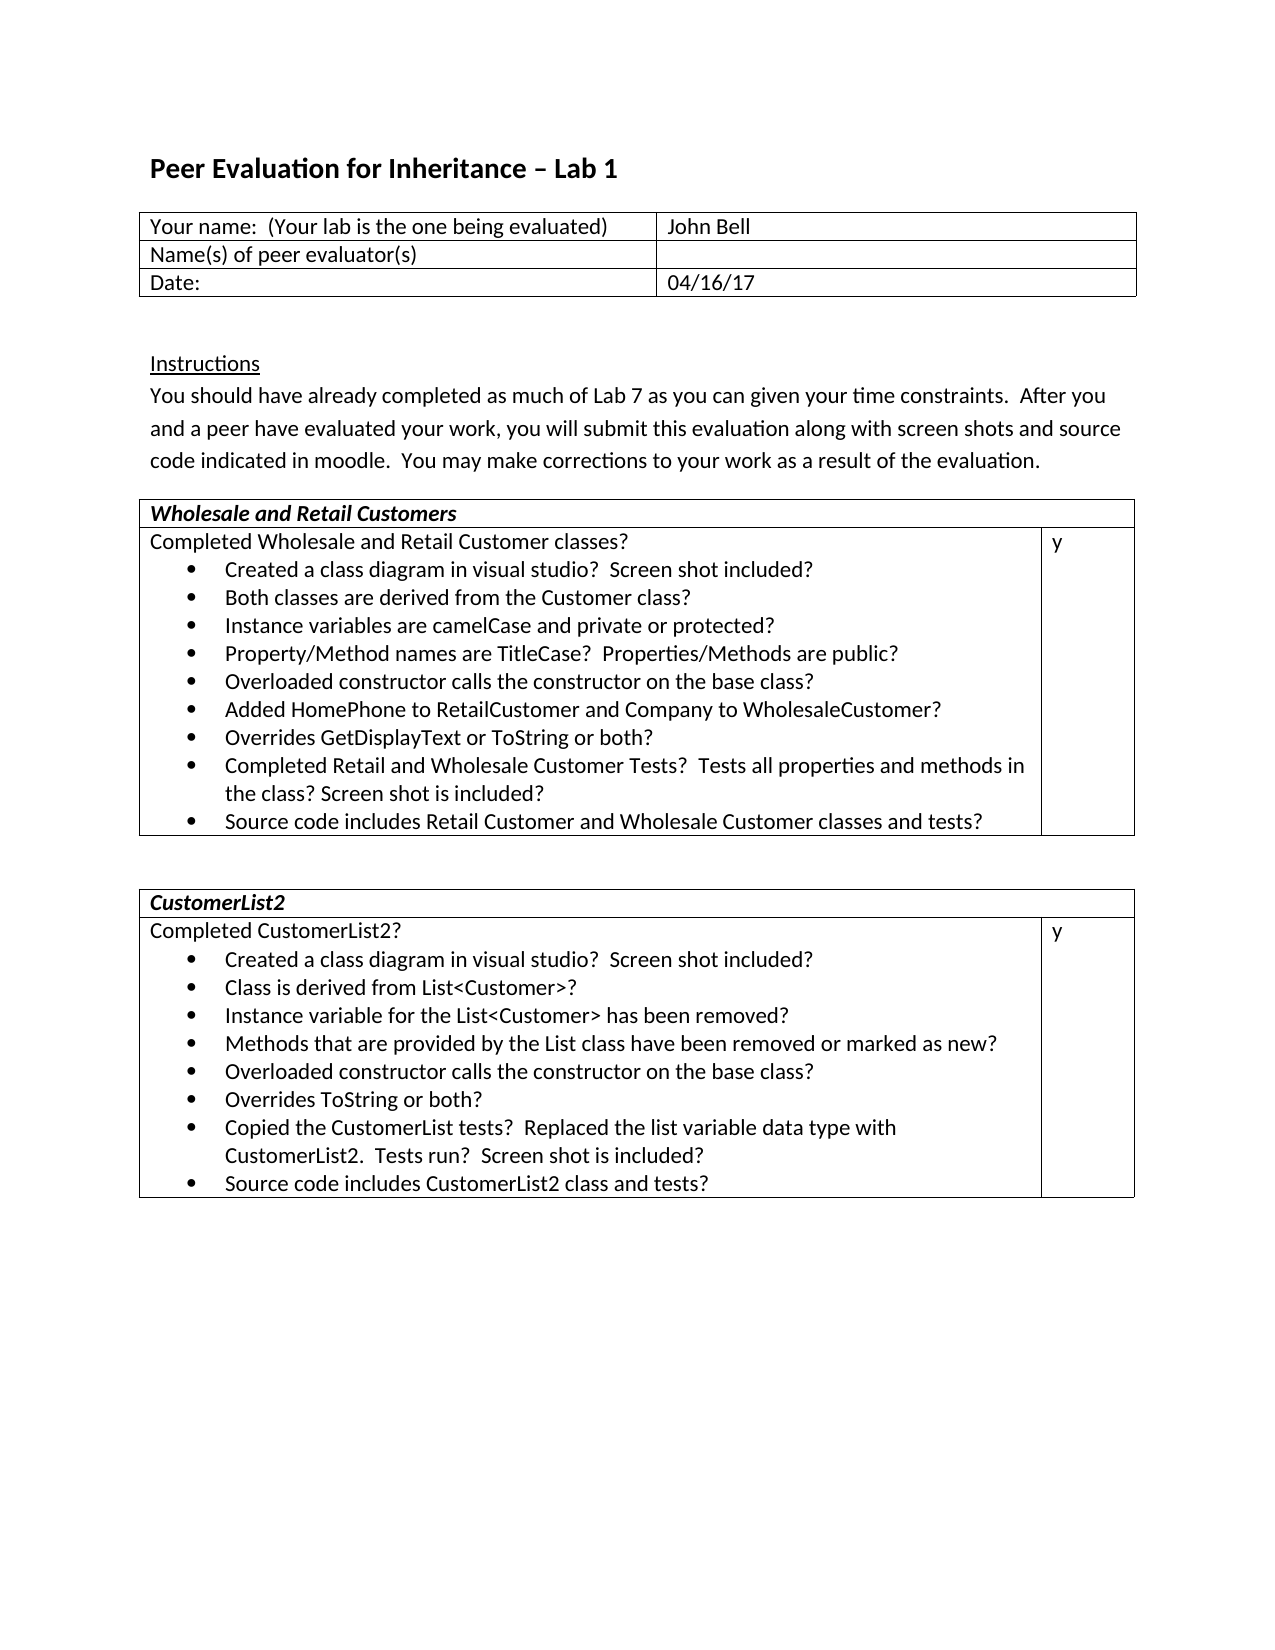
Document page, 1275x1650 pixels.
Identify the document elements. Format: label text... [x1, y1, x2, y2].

table_header CustomerList2 [140, 890, 1134, 917]
table_cell y [1042, 918, 1134, 1197]
table_header Your name: (Your lab is the one being evaluated) [140, 213, 656, 240]
table_header Wholesale and Retail Customers [140, 500, 1134, 527]
table_cell Name(s) of peer evaluator(s) [140, 241, 656, 268]
table_header John Bell [657, 213, 1136, 240]
text Peer Evaluation for Inheritance – Lab 1 [150, 150, 1125, 186]
table_cell 04/16/17 [657, 269, 1136, 296]
table_cell Completed Wholesale and Retail Customer classes? Created a class diagram in visual studio? Screen shot included? Both classes are derived from the Customer class? Instance variables are camelCase and private or protected? Property/Method names are TitleCase? Properties/Methods are public? Overloaded constructor calls the constructor on the base class? Added HomePhone to RetailCustomer and Company to WholesaleCustomer? Overrides GetDisplayText or ToString or both? Completed Retail and Wholesale Customer Tests? Tests all properties and methods in the class? Screen shot is included? Source code includes Retail Customer and Wholesale Customer classes and tests? [140, 528, 1041, 835]
table_cell Completed CustomerList2? Created a class diagram in visual studio? Screen shot included? Class is derived from List<Customer>? Instance variable for the List<Customer> has been removed? Methods that are provided by the List class have been removed or marked as new? Overloaded constructor calls the constructor on the base class? Overrides ToString or both? Copied the CustomerList tests? Replaced the list variable data type with CustomerList2. Tests run? Screen shot is included? Source code includes CustomerList2 class and tests? [140, 918, 1041, 1197]
table_cell y [1042, 528, 1134, 835]
table_cell Date: [140, 269, 656, 296]
text Instructions You should have already completed as much of Lab 7 as you can given your time constraints. After you and a peer have evaluated your work, you will submit this evaluation along with screen shots and source code indicated in moodle. You may make corrections to your work as a result of the evaluation. [150, 349, 1125, 474]
table_cell [657, 241, 1136, 268]
